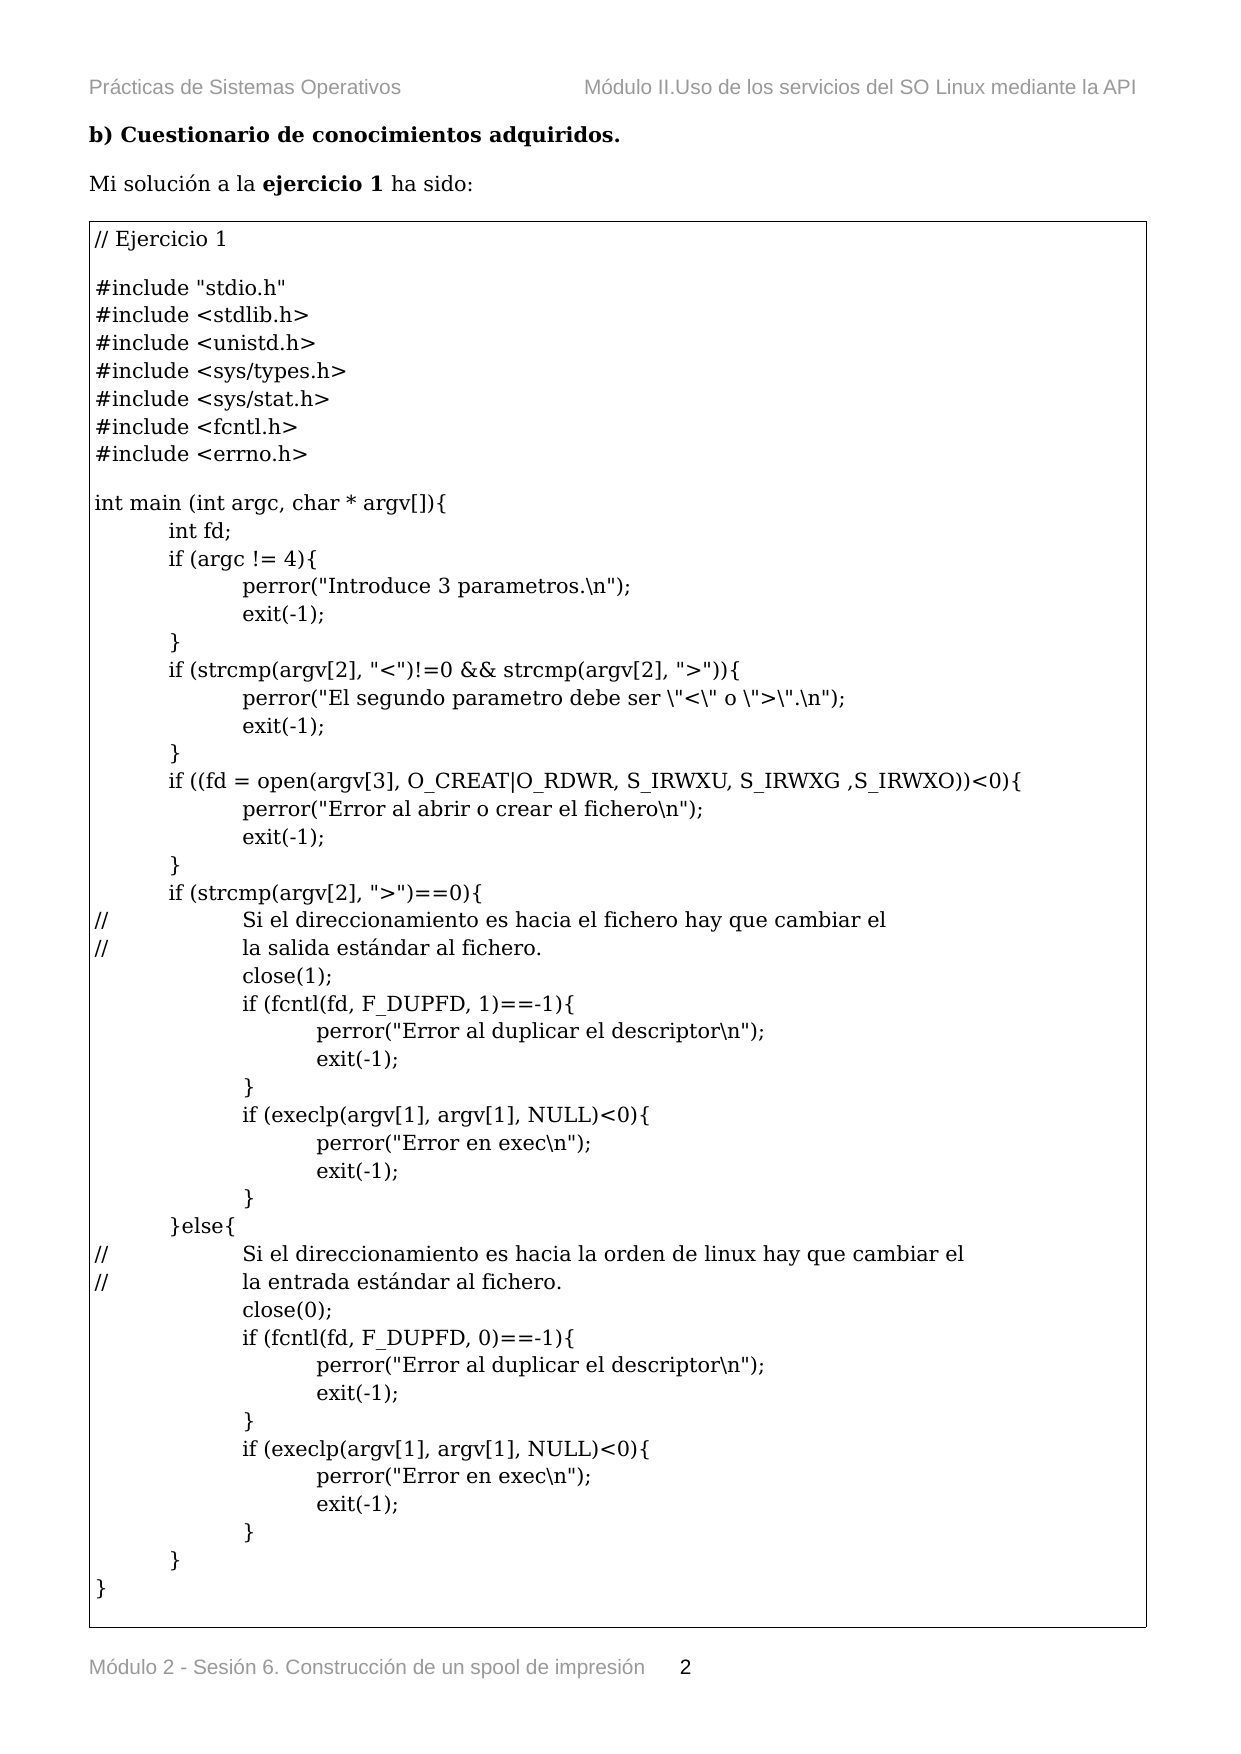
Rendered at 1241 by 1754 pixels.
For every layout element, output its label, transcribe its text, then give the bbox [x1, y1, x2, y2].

text Mi solución a la ejercicio 1 ha sido: [89, 172, 1146, 197]
table_header // Ejercicio 1 #include "stdio.h" #include <stdlib.h> #include <unistd.h> #include <sys/types.h> #include <sys/stat.h> #include <fcntl.h> #include <errno.h> int main (int argc, char * argv[]){ int fd; if (argc != 4){ perror("Introduce 3 parametros.\n"); exit(-1); } if (strcmp(argv[2], "<")!=0 && strcmp(argv[2], ">")){ perror("El segundo parametro debe ser \"<\" o \">\".\n"); exit(-1); } if ((fd = open(argv[3], O_CREAT|O_RDWR, S_IRWXU, S_IRWXG ,S_IRWXO))<0){ perror("Error al abrir o crear el fichero\n"); exit(-1); } if (strcmp(argv[2], ">")==0){ // Si el direccionamiento es hacia el fichero hay que cambiar el // la salida estándar al fichero. close(1); if (fcntl(fd, F_DUPFD, 1)==-1){ perror("Error al duplicar el descriptor\n"); exit(-1); } if (execlp(argv[1], argv[1], NULL)<0){ perror("Error en exec\n"); exit(-1); } }else{ // Si el direccionamiento es hacia la orden de linux hay que cambiar el // la entrada estándar al fichero. close(0); if (fcntl(fd, F_DUPFD, 0)==-1){ perror("Error al duplicar el descriptor\n"); exit(-1); } if (execlp(argv[1], argv[1], NULL)<0){ perror("Error en exec\n"); exit(-1); } } } [90, 222, 1146, 1627]
text b) Cuestionario de conocimientos adquiridos. [89, 123, 1146, 148]
